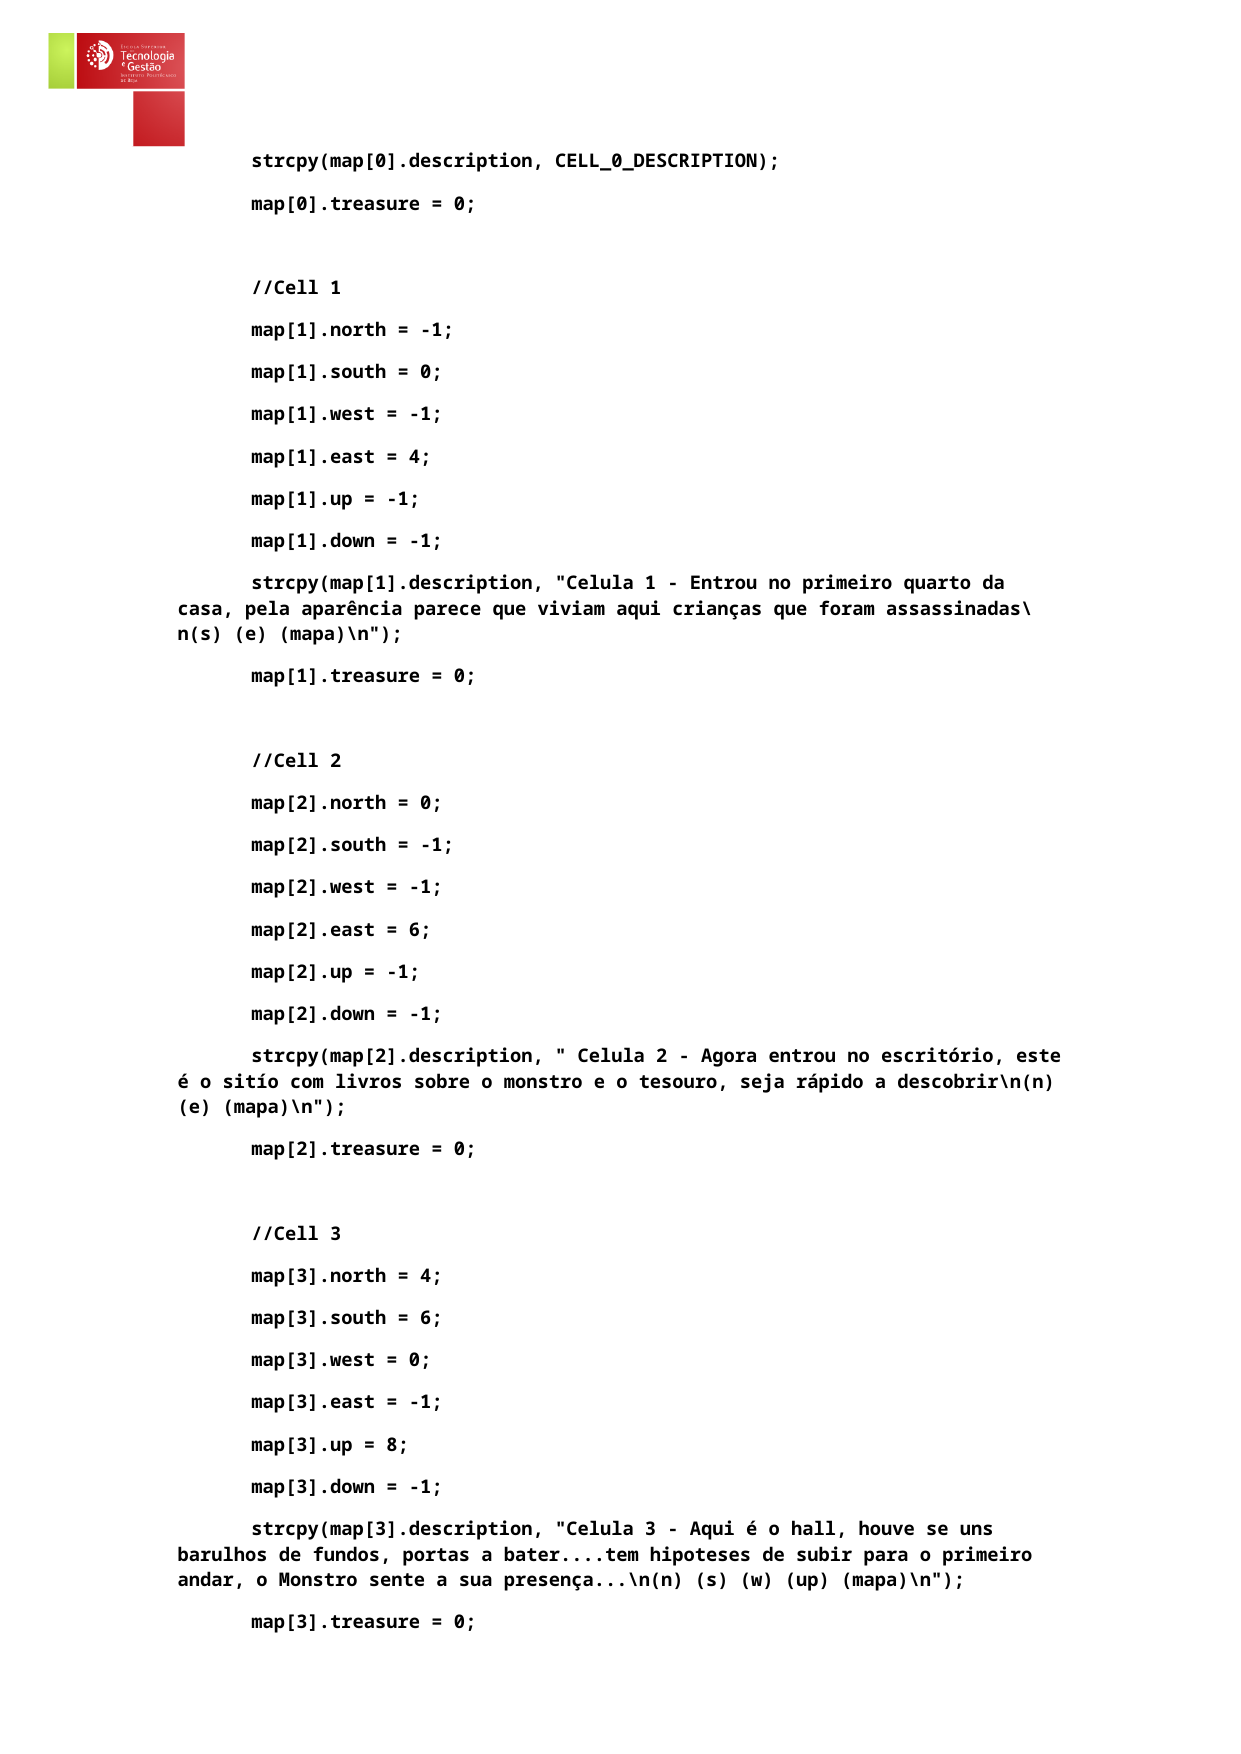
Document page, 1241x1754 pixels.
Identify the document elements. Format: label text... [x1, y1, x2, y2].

text map[1].down = -1; [177, 527, 1063, 553]
text map[1].west = -1; [177, 401, 1063, 426]
text map[3].treasure = 0; [177, 1608, 1063, 1634]
text map[3].south = 6; [177, 1304, 1063, 1330]
text //Cell 3 [177, 1220, 1063, 1246]
text map[2].up = -1; [177, 958, 1063, 983]
text map[3].east = -1; [177, 1389, 1063, 1414]
text map[0].treasure = 0; [177, 190, 1063, 215]
text map[1].south = 0; [177, 358, 1063, 384]
text map[2].west = -1; [177, 874, 1063, 899]
text map[1].treasure = 0; [177, 663, 1063, 688]
text map[2].down = -1; [177, 1000, 1063, 1026]
text strcpy(map[1].description, "Celula 1 - Entrou no primeiro quarto da casa, pela aparência parece que viviam aqui crianças que foram assassinadas\n(s) (e) (mapa)\n"); [177, 569, 1063, 646]
text map[2].north = 0; [177, 789, 1063, 815]
text map[1].north = -1; [177, 316, 1063, 342]
text map[3].down = -1; [177, 1473, 1063, 1499]
text strcpy(map[3].description, "Celula 3 - Aqui é o hall, houve se uns barulhos de fundos, portas a bater....tem hipoteses de subir para o primeiro andar, o Monstro sente a sua presença...\n(n) (s) (w) (up) (mapa)\n"); [177, 1515, 1063, 1592]
text map[1].east = 4; [177, 443, 1063, 468]
text map[3].up = 8; [177, 1431, 1063, 1456]
text map[3].west = 0; [177, 1347, 1063, 1372]
text map[1].up = -1; [177, 485, 1063, 511]
text map[2].east = 6; [177, 916, 1063, 941]
text map[2].south = -1; [177, 831, 1063, 857]
text strcpy(map[2].description, " Celula 2 - Agora entrou no escritório, este é o sitío com livros sobre o monstro e o tesouro, seja rápido a descobrir\n(n) (e) (mapa)\n"); [177, 1042, 1063, 1119]
text strcpy(map[0].description, CELL_0_DESCRIPTION); [177, 148, 1063, 173]
text //Cell 2 [177, 747, 1063, 773]
text //Cell 1 [177, 274, 1063, 300]
text map[3].north = 4; [177, 1262, 1063, 1288]
text map[2].treasure = 0; [177, 1136, 1063, 1161]
